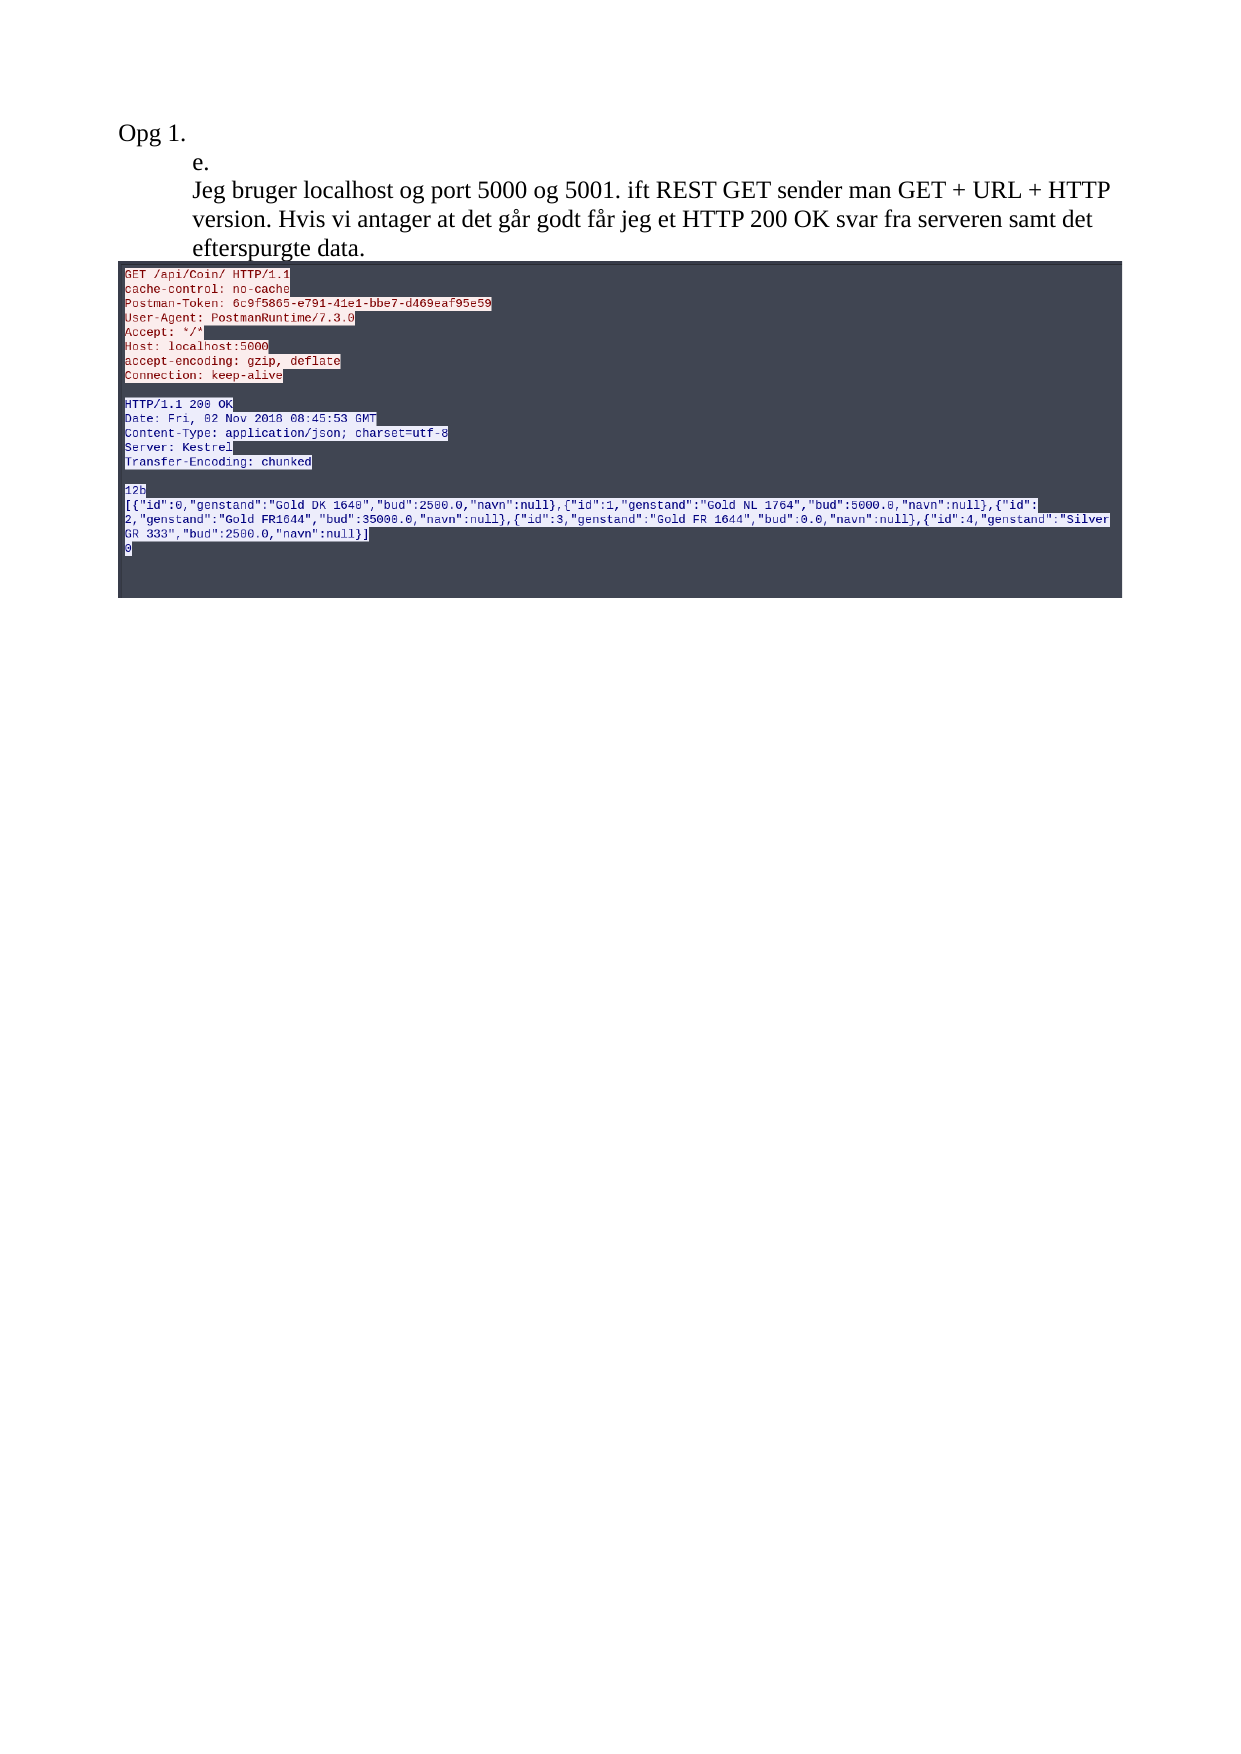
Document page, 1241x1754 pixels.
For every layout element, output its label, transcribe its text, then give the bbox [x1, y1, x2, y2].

picture [118, 261, 1123, 598]
text e. [192, 147, 1122, 176]
text Jeg bruger localhost og port 5000 og 5001. ift REST GET sender man GET + URL + HTTP version. Hvis vi antager at det går godt får jeg et HTTP 200 OK svar fra serveren samt det efterspurgte data. [192, 176, 1122, 261]
text Opg 1. [118, 118, 1122, 147]
